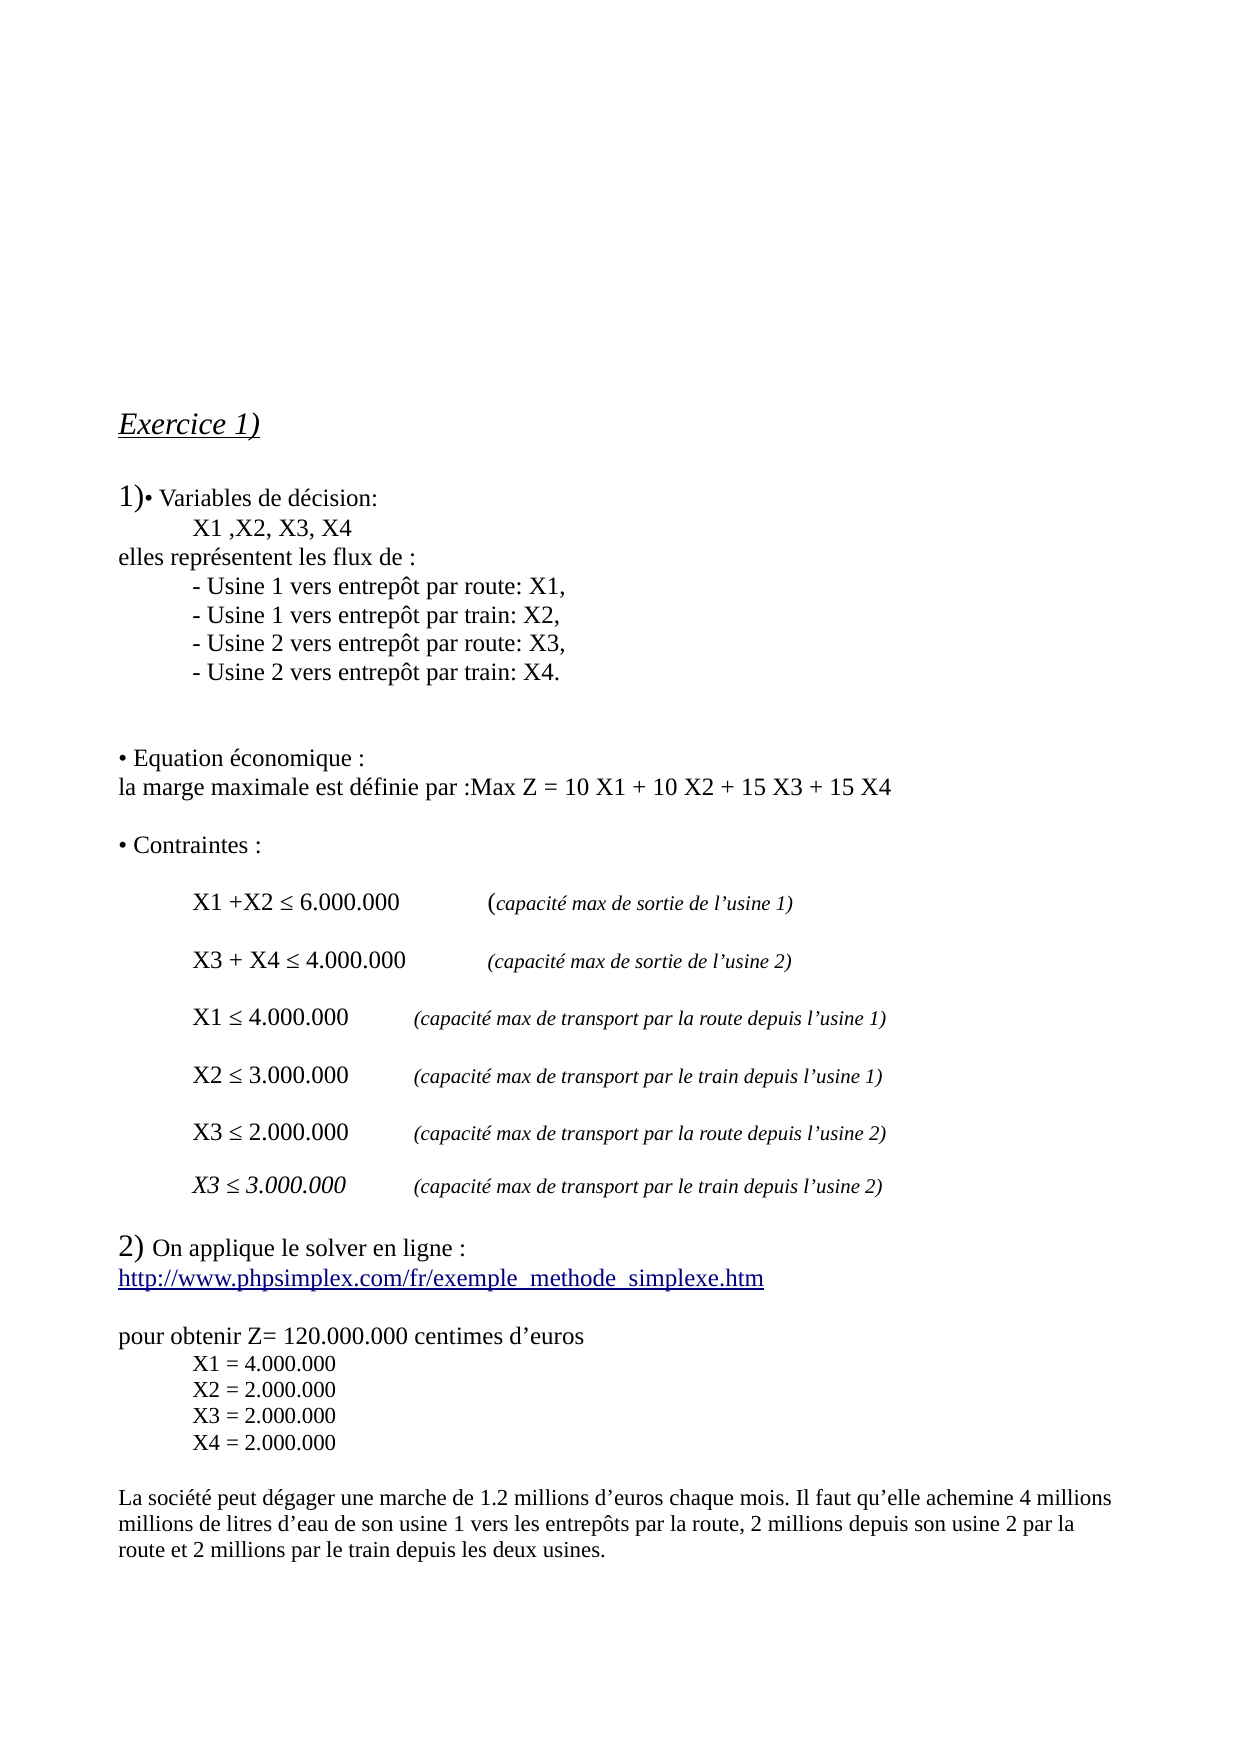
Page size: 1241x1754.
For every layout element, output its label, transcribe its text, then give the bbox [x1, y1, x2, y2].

text - Usine 2 vers entrepôt par route: X3, [118, 628, 1122, 657]
text la marge maximale est définie par :Max Z = 10 X1 + 10 X2 + 15 X3 + 15 X4 [118, 772, 1122, 801]
text elles représentent les flux de : [118, 542, 1122, 571]
text X1 ,X2, X3, X4 [118, 513, 1122, 542]
text pour obtenir Z= 120.000.000 centimes d’euros [118, 1321, 1122, 1350]
text 2) On applique le solver en ligne : [118, 1227, 1122, 1263]
text X3 ≤ 2.000.000 (capacité max de transport par la route depuis l’usine 2) [118, 1117, 1122, 1146]
text X4 = 2.000.000 [118, 1429, 1122, 1455]
text - Usine 2 vers entrepôt par train: X4. [118, 657, 1122, 686]
text 1)• Variables de décision: [118, 477, 1122, 513]
text • Equation économique : [118, 743, 1122, 772]
text La société peut dégager une marche de 1.2 millions d’euros chaque mois. Il faut qu’elle achemine 4 millions millions de litres d’eau de son usine 1 vers les entrepôts par la route, 2 millions depuis son usine 2 par la route et 2 millions par le train depuis les deux usines. [118, 1484, 1122, 1563]
text X1 = 4.000.000 [118, 1350, 1122, 1376]
text http://www.phpsimplex.com/fr/exemple_methode_simplexe.htm [118, 1263, 1122, 1292]
text X3 ≤ 3.000.000 (capacité max de transport par le train depuis l’usine 2) [118, 1170, 1122, 1199]
text X3 = 2.000.000 [118, 1402, 1122, 1429]
text X1 ≤ 4.000.000 (capacité max de transport par la route depuis l’usine 1) [118, 1002, 1122, 1031]
text • Contraintes : [118, 830, 1122, 858]
text - Usine 1 vers entrepôt par train: X2, [118, 600, 1122, 628]
text X2 ≤ 3.000.000 (capacité max de transport par le train depuis l’usine 1) [118, 1060, 1122, 1088]
text X3 + X4 ≤ 4.000.000 (capacité max de sortie de l’usine 2) [118, 945, 1122, 973]
text Exercice 1) [118, 406, 1122, 442]
text X1 +X2 ≤ 6.000.000 (capacité max de sortie de l’usine 1) [118, 887, 1122, 916]
text X2 = 2.000.000 [118, 1376, 1122, 1402]
text - Usine 1 vers entrepôt par route: X1, [118, 571, 1122, 600]
